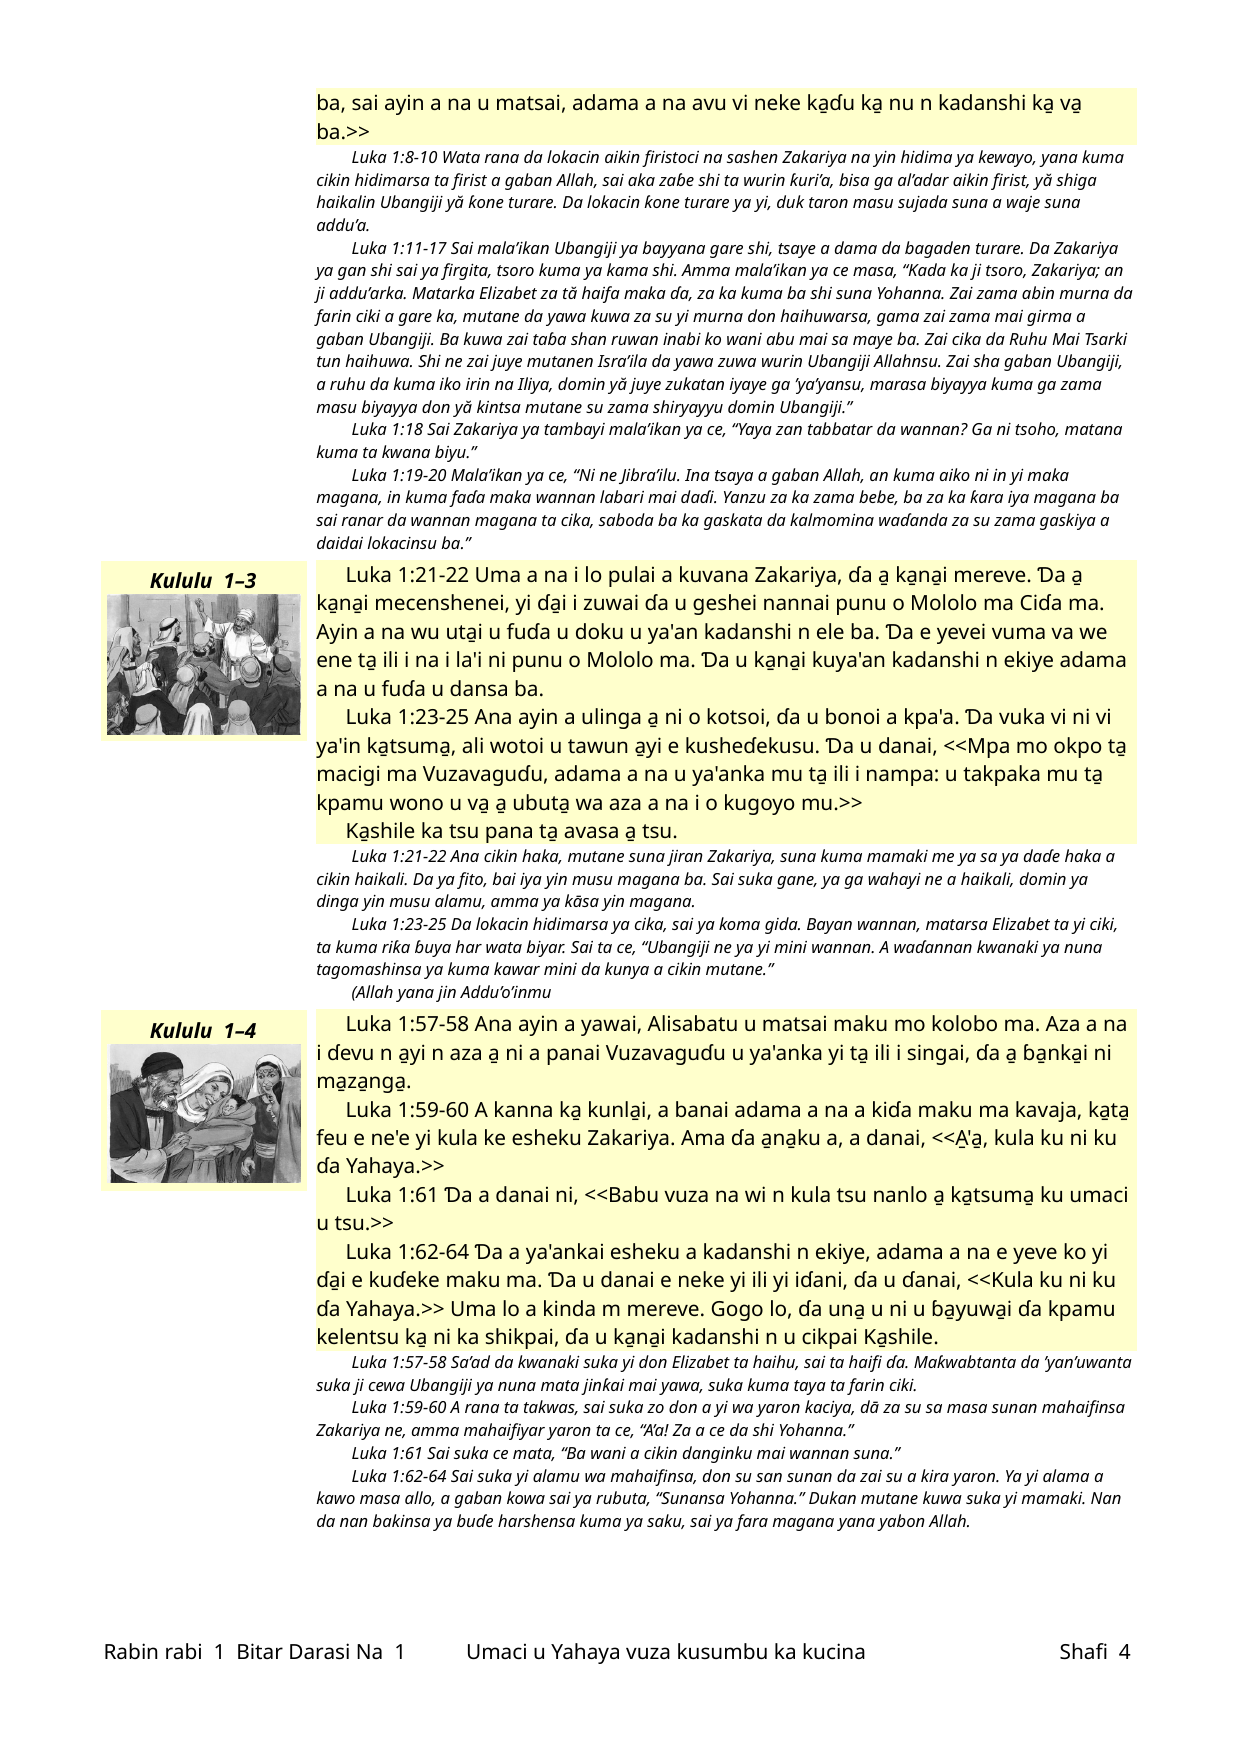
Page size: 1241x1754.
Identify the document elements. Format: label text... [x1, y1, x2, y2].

text Luka 1:61 Sai suka ce mata, “Ba wani a cikin danginku mai wannan suna.” [316, 1441, 1137, 1464]
text Kululu 1–4 [101, 1016, 307, 1044]
text Ka̱shile ka tsu pana ta̱ avasa a̱ tsu. [316, 816, 1137, 844]
text [101, 1044, 307, 1191]
text Luka 1:23-25 Ana ayin a ulinga a̱ ni o kotsoi, ɗa u bonoi a kpa'a. Ɗa vuka vi ni vi ya'in ka̱tsuma̱, ali wotoi u tawun a̱yi e kusheɗekusu. Ɗa u danai, <<Mpa mo okpo ta̱ macigi ma Vuzavaguɗu, adama a na u ya'anka mu ta̱ ili i nampa: u takpaka mu ta̱ kpamu wono u va̱ a̱ ubuta̱ wa aza a na i o kugoyo mu.>> [316, 702, 1137, 816]
text Luka 1:23-25 Da lokacin hidimarsa ya cika, sai ya koma gida. Bayan wannan, matarsa Elizabet ta yi ciki, ta kuma riƙa ɓuya har wata biyar. Sai ta ce, “Ubangiji ne ya yi mini wannan. A waɗannan kwanaki ya nuna tagomashinsa ya kuma kawar mini da kunya a cikin mutane.” [316, 913, 1137, 981]
text Luka 1:19-20 Mala’ikan ya ce, “Ni ne Jibra’ilu. Ina tsaya a gaban Allah, an kuma aiko ni in yi maka magana, in kuma faɗa maka wannan labari mai daɗi. Yanzu za ka zama bebe, ba za ka ƙara iya magana ba sai ranar da wannan magana ta cika, saboda ba ka gaskata da kalmomina waɗanda za su zama gaskiya a daidai lokacinsu ba.” [316, 463, 1137, 554]
text Luka 1:62-64 Sai suka yi alamu wa mahaifinsa, don su san sunan da zai su a kira yaron. Ya yi alama a kawo masa allo, a gaban kowa sai ya rubuta, “Sunansa Yohanna.” Dukan mutane kuwa suka yi mamaki. Nan da nan bakinsa ya buɗe harshensa kuma ya saku, sai ya fara magana yana yabon Allah. [316, 1464, 1137, 1532]
text Luka 1:8-10 Wata rana da lokacin aikin firistoci na sashen Zakariya na yin hidima ya kewayo, yana kuma cikin hidimarsa ta firist a gaban Allah, sai aka zaɓe shi ta wurin ƙuri’a, bisa ga al’adar aikin firist, yă shiga haikalin Ubangiji yă ƙone turare. Da lokacin ƙone turare ya yi, duk taron masu sujada suna a waje suna addu’a. [316, 145, 1137, 236]
text Luka 1:18 Sai Zakariya ya tambayi mala’ikan ya ce, “Yaya zan tabbatar da wannan? Ga ni tsoho, matana kuma ta kwana biyu.” [316, 418, 1137, 463]
text Luka 1:21-22 Ana cikin haka, mutane suna jiran Zakariya, suna kuma mamaki me ya sa ya daɗe haka a cikin haikali. Da ya fito, bai iya yin musu magana ba. Sai suka gane, ya ga wahayi ne a haikali, domin ya dinga yin musu alamu, amma ya kāsa yin magana. [316, 844, 1137, 913]
text Luka 1:21-22 Uma a na i lo pulai a kuvana Zakariya, ɗa a̱ ka̱na̱i mereve. Ɗa a̱ ka̱na̱i mecenshenei, yi ɗa̱i i zuwai ɗa u geshei nannai punu o Mololo ma Ciɗa ma. Ayin a na wu uta̱i u fuɗa u doku u ya'an kadanshi n ele ba. Ɗa e yevei vuma va we ene ta̱ ili i na i la'i ni punu o Mololo ma. Ɗa u ka̱na̱i kuya'an kadanshi n ekiye adama a na u fuɗa u dansa ba. [316, 560, 1137, 702]
text [101, 595, 307, 741]
text (Allah yana jin Addu’o’inmu [316, 981, 1137, 1003]
text Luka 1:11-17 Sai mala’ikan Ubangiji ya bayyana gare shi, tsaye a dama da bagaden turare. Da Zakariya ya gan shi sai ya firgita, tsoro kuma ya kama shi. Amma mala’ikan ya ce masa, “Kada ka ji tsoro, Zakariya; an ji addu’arka. Matarka Elizabet za tă haifa maka ɗa, za ka kuma ba shi suna Yohanna. Zai zama abin murna da farin ciki a gare ka, mutane da yawa kuwa za su yi murna don haihuwarsa, gama zai zama mai girma a gaban Ubangiji. Ba kuwa zai taɓa shan ruwan inabi ko wani abu mai sa maye ba. Zai cika da Ruhu Mai Tsarki tun haihuwa. Shi ne zai juye mutanen Isra’ila da yawa zuwa wurin Ubangiji Allahnsu. Zai sha gaban Ubangiji, a ruhu da kuma iko irin na Iliya, domin yă juye zukatan iyaye ga ’ya’yansu, marasa biyayya kuma ga zama masu biyayya don yă kintsa mutane su zama shiryayyu domin Ubangiji.” [316, 236, 1137, 418]
picture [107, 594, 301, 735]
text Luka 1:61 Ɗa a danai ni, <<Babu vuza na wi n kula tsu nanlo a̱ ka̱tsuma̱ ku umaci u tsu.>> [316, 1180, 1137, 1237]
picture [107, 1044, 301, 1183]
text Luka 1:57-58 Sa’ad da kwanaki suka yi don Elizabet ta haihu, sai ta haifi ɗa. Maƙwabtanta da ’yan’uwanta suka ji cewa Ubangiji ya nuna mata jinƙai mai yawa, suka kuma taya ta farin ciki. [316, 1351, 1137, 1396]
text Luka 1:57-58 Ana ayin a yawai, Alisabatu u matsai maku mo kolobo ma. Aza a na i ɗevu n a̱yi n aza a̱ ni a panai Vuzavaguɗu u ya'anka yi ta̱ ili i singai, ɗa a̱ ɓa̱nka̱i ni ma̱za̱nga̱. [316, 1009, 1137, 1095]
text Kululu 1–3 [101, 567, 307, 595]
text ba, sai ayin a na u matsai, adama a na avu vi neke ka̱ɗu ka̱ nu n kadanshi ka̱ va̱ ba.>> [316, 88, 1137, 145]
text Luka 1:59-60 A kanna ka̱ kunla̱i, a banai adama a na a kiɗa maku ma kavaja, ka̱ta̱ feu e ne'e yi kula ke esheku Zakariya. Ama ɗa a̱na̱ku a, a danai, <<A̱'a̱, kula ku ni ku ɗa Yahaya.>> [316, 1095, 1137, 1180]
text Luka 1:62-64 Ɗa a ya'ankai esheku a kadanshi n ekiye, adama a na e yeve ko yi ɗa̱i e kuɗeke maku ma. Ɗa u danai e neke yi ili yi iɗani, ɗa u ɗanai, <<Kula ku ni ku ɗa Yahaya.>> Uma lo a kinda m mereve. Gogo lo, ɗa una̱ u ni u ɓa̱yuwa̱i ɗa kpamu kelentsu ka̱ ni ka shikpai, ɗa u ka̱na̱i kadanshi n u cikpai Ka̱shile. [316, 1237, 1137, 1351]
text Luka 1:59-60 A rana ta takwas, sai suka zo don a yi wa yaron kaciya, dā za su sa masa sunan mahaifinsa Zakariya ne, amma mahaifiyar yaron ta ce, “A’a! Za a ce da shi Yohanna.” [316, 1396, 1137, 1441]
